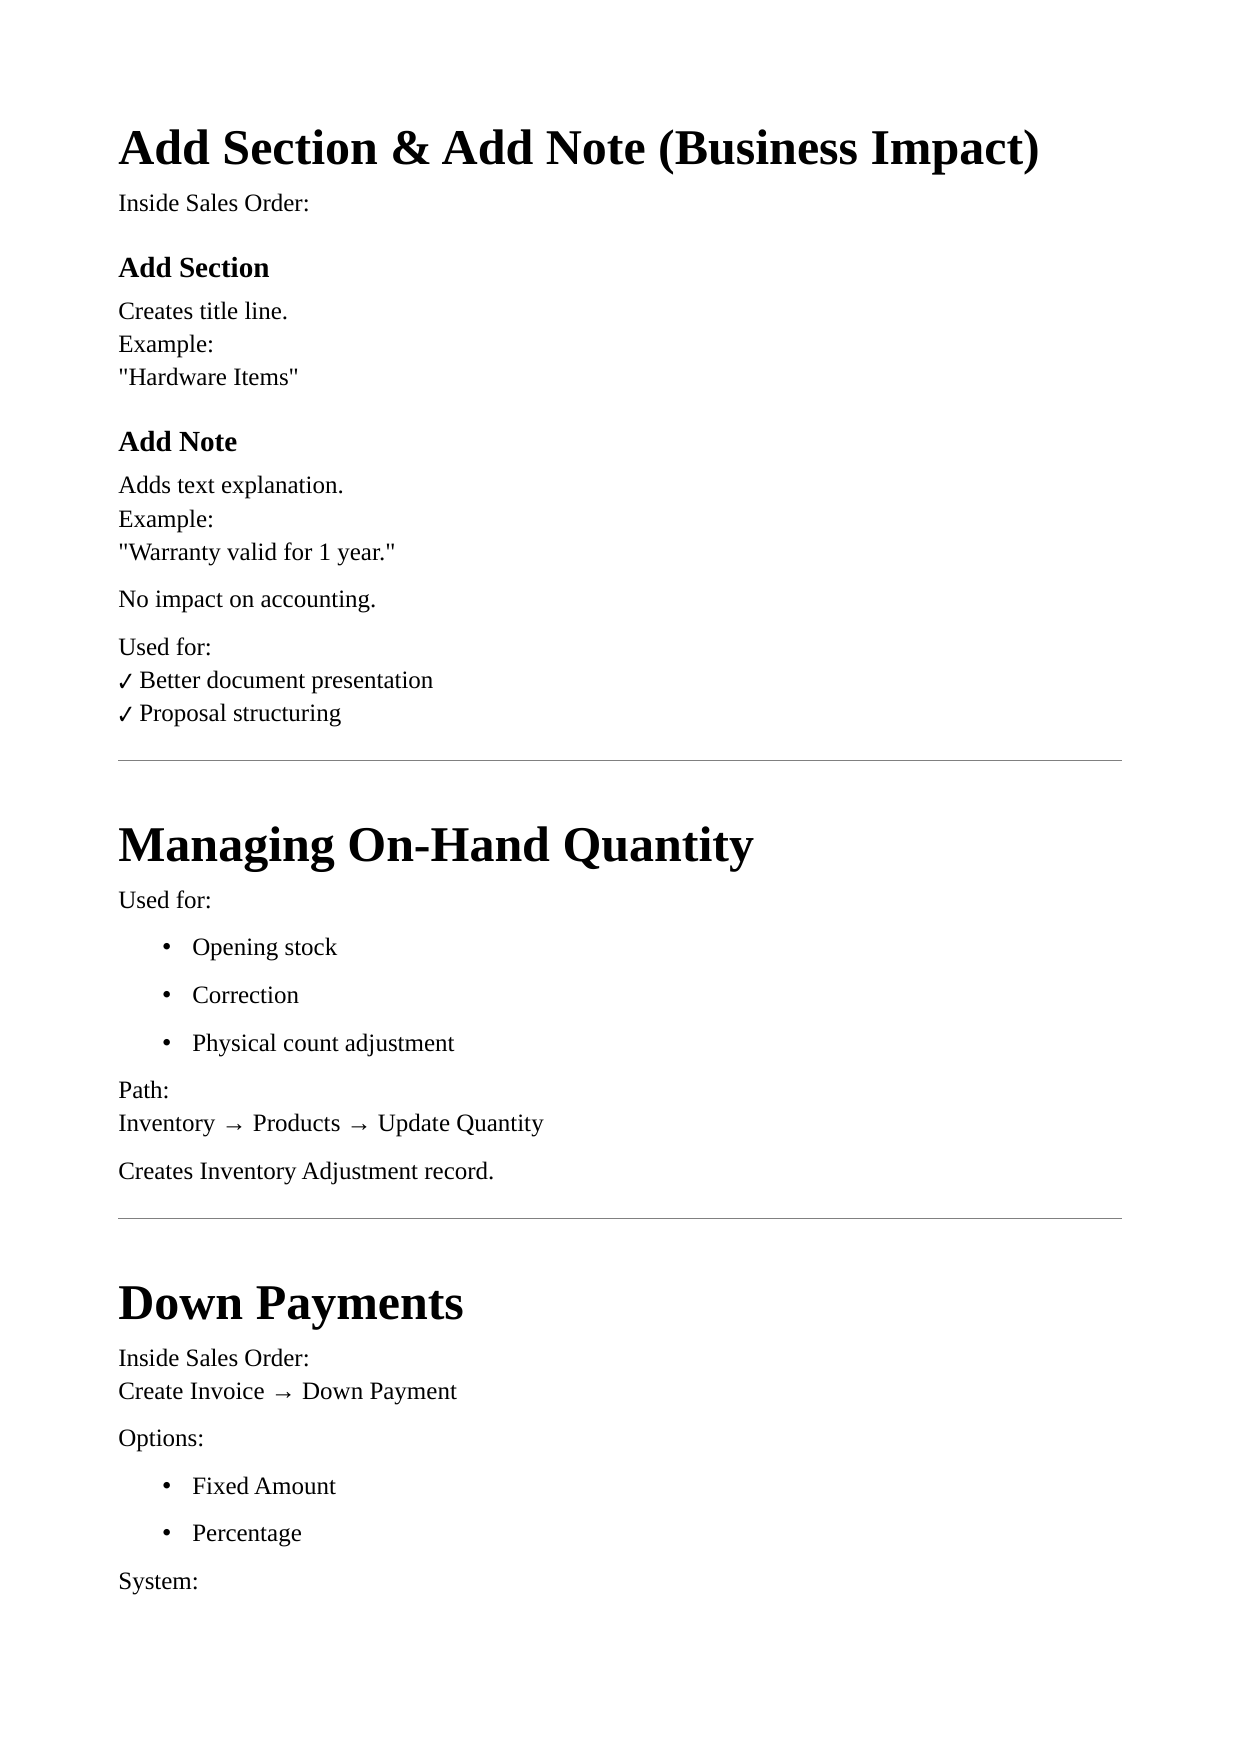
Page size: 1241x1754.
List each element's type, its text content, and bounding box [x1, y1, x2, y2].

text No impact on accounting. [118, 584, 1122, 613]
subtitle Down Payments [118, 1273, 1122, 1330]
subtitle Add Section [118, 250, 1122, 284]
list Percentage [162, 1518, 1122, 1547]
list Opening stock [162, 932, 1122, 961]
list Fixed Amount [162, 1471, 1122, 1500]
subtitle Managing On-Hand Quantity [118, 815, 1122, 872]
text Used for: ✔ Better document presentation ✔ Proposal structuring [118, 632, 1122, 727]
list Correction [162, 980, 1122, 1009]
text Inside Sales Order: Create Invoice → Down Payment [118, 1343, 1122, 1404]
text System: [118, 1566, 1122, 1595]
text Creates title line. Example: "Hardware Items" [118, 296, 1122, 391]
text Path: Inventory → Products → Update Quantity [118, 1075, 1122, 1137]
subtitle Add Section & Add Note (Business Impact) [118, 118, 1122, 176]
text Creates Inventory Adjustment record. [118, 1156, 1122, 1184]
subtitle Add Note [118, 424, 1122, 458]
text Inside Sales Order: [118, 188, 1122, 217]
text Used for: [118, 885, 1122, 913]
list Physical count adjustment [162, 1028, 1122, 1056]
text Options: [118, 1423, 1122, 1452]
text Adds text explanation. Example: "Warranty valid for 1 year." [118, 471, 1122, 565]
